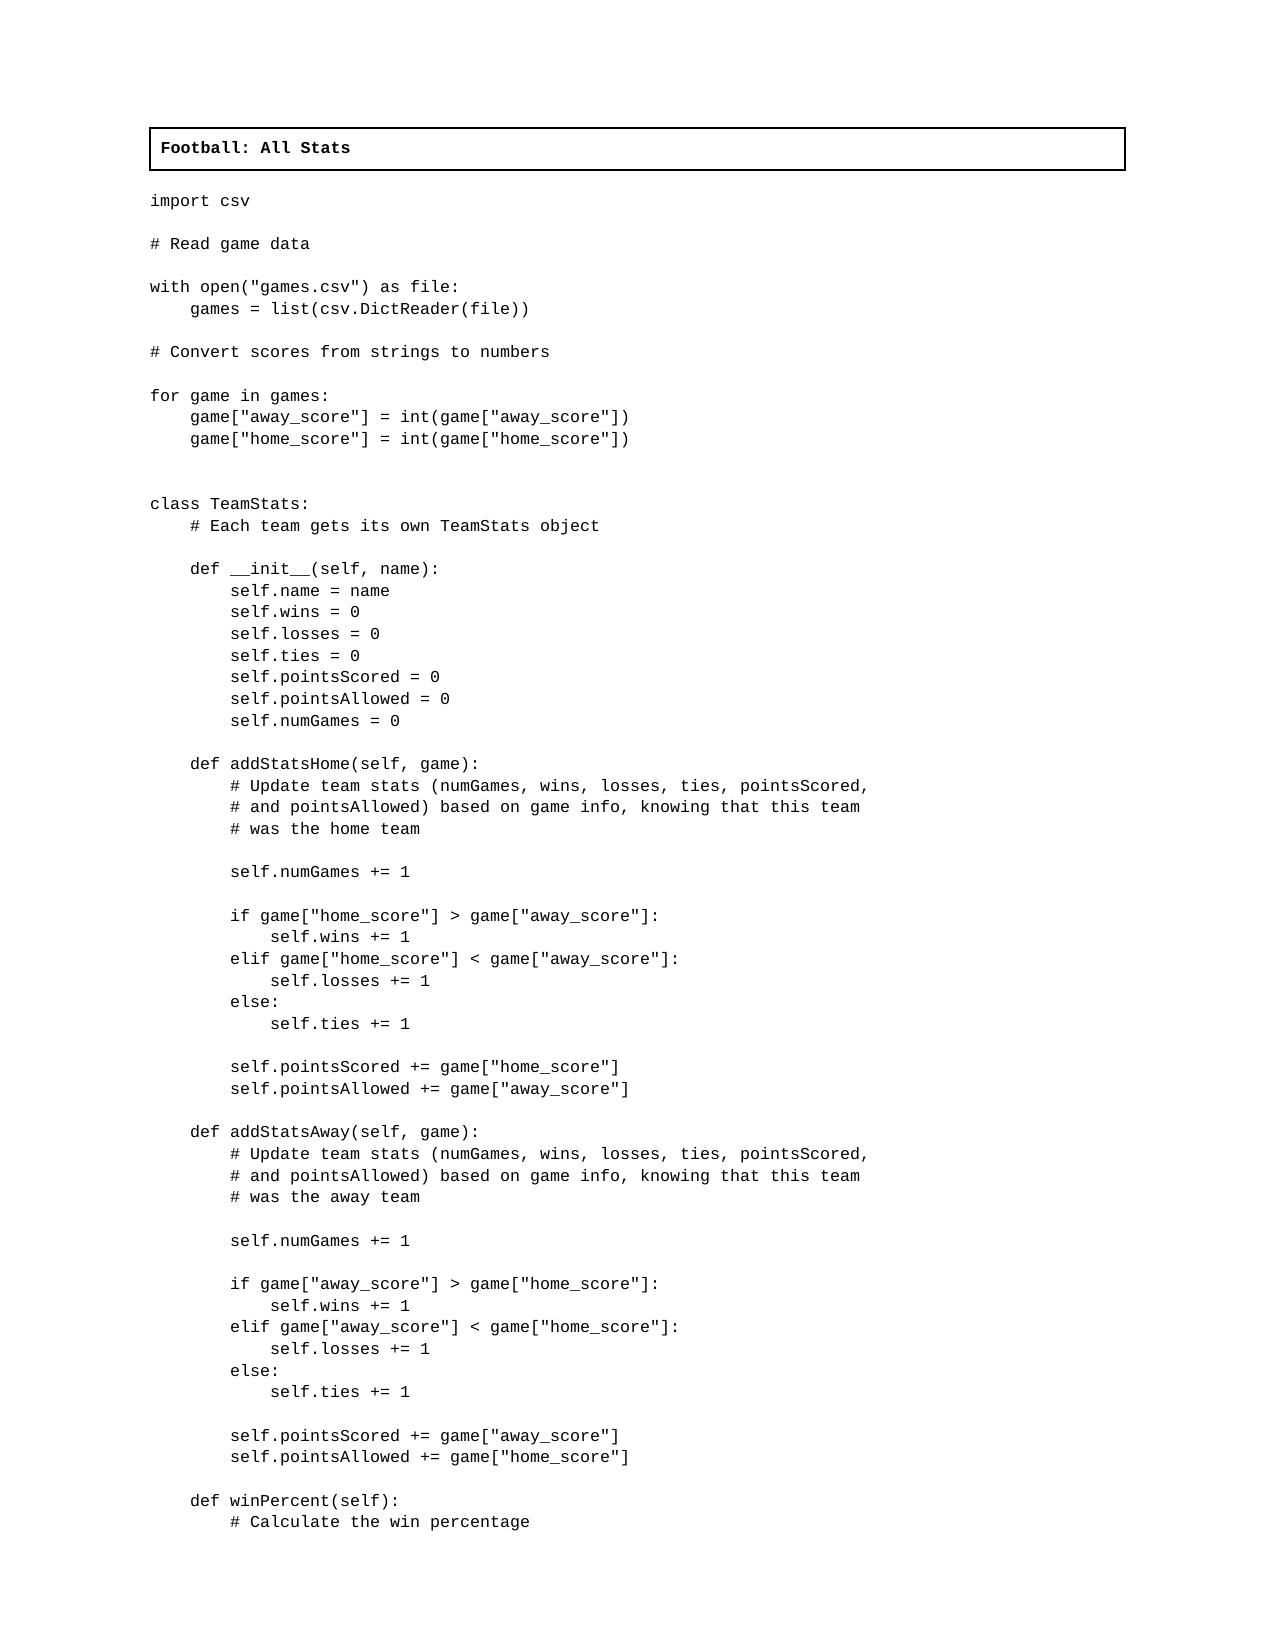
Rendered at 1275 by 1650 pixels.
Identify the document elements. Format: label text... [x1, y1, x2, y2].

text class TeamStats: [150, 496, 1125, 514]
text # was the away team [150, 1189, 1125, 1208]
table_header Football: All Stats [151, 129, 1124, 168]
text self.wins += 1 [150, 929, 1125, 948]
text self.ties += 1 [150, 1016, 1125, 1034]
text self.pointsScored = 0 [150, 669, 1125, 688]
text if game["away_score"] > game["home_score"]: [150, 1276, 1125, 1294]
text # Update team stats (numGames, wins, losses, ties, pointsScored, [150, 777, 1125, 796]
text self.numGames += 1 [150, 864, 1125, 883]
text # and pointsAllowed) based on game info, knowing that this team [150, 1167, 1125, 1186]
text game["home_score"] = int(game["home_score"]) [150, 431, 1125, 449]
text self.pointsScored += game["away_score"] [150, 1427, 1125, 1446]
text # was the home team [150, 821, 1125, 839]
text self.losses += 1 [150, 972, 1125, 991]
text # Update team stats (numGames, wins, losses, ties, pointsScored, [150, 1146, 1125, 1164]
text self.pointsScored += game["home_score"] [150, 1059, 1125, 1078]
text self.pointsAllowed += game["away_score"] [150, 1081, 1125, 1099]
text self.numGames += 1 [150, 1232, 1125, 1251]
text # and pointsAllowed) based on game info, knowing that this team [150, 799, 1125, 818]
text self.losses += 1 [150, 1341, 1125, 1359]
text self.numGames = 0 [150, 712, 1125, 731]
text if game["home_score"] > game["away_score"]: [150, 907, 1125, 926]
text # Read game data [150, 236, 1125, 254]
text def addStatsAway(self, game): [150, 1124, 1125, 1143]
text self.pointsAllowed += game["home_score"] [150, 1449, 1125, 1468]
text # Calculate the win percentage [150, 1514, 1125, 1533]
text self.ties += 1 [150, 1384, 1125, 1403]
text # Convert scores from strings to numbers [150, 344, 1125, 363]
text for game in games: [150, 387, 1125, 406]
text else: [150, 1362, 1125, 1381]
text self.losses = 0 [150, 626, 1125, 644]
text def __init__(self, name): [150, 561, 1125, 579]
text # Each team gets its own TeamStats object [150, 517, 1125, 536]
text def addStatsHome(self, game): [150, 756, 1125, 774]
text game["away_score"] = int(game["away_score"]) [150, 409, 1125, 428]
text self.wins += 1 [150, 1297, 1125, 1316]
text self.pointsAllowed = 0 [150, 691, 1125, 709]
text self.name = name [150, 582, 1125, 601]
text self.wins = 0 [150, 604, 1125, 623]
text with open("games.csv") as file: [150, 279, 1125, 298]
text self.ties = 0 [150, 647, 1125, 666]
text import csv [150, 192, 1125, 211]
text elif game["home_score"] < game["away_score"]: [150, 951, 1125, 969]
text else: [150, 994, 1125, 1013]
text games = list(csv.DictReader(file)) [150, 301, 1125, 319]
text elif game["away_score"] < game["home_score"]: [150, 1319, 1125, 1338]
text def winPercent(self): [150, 1492, 1125, 1511]
